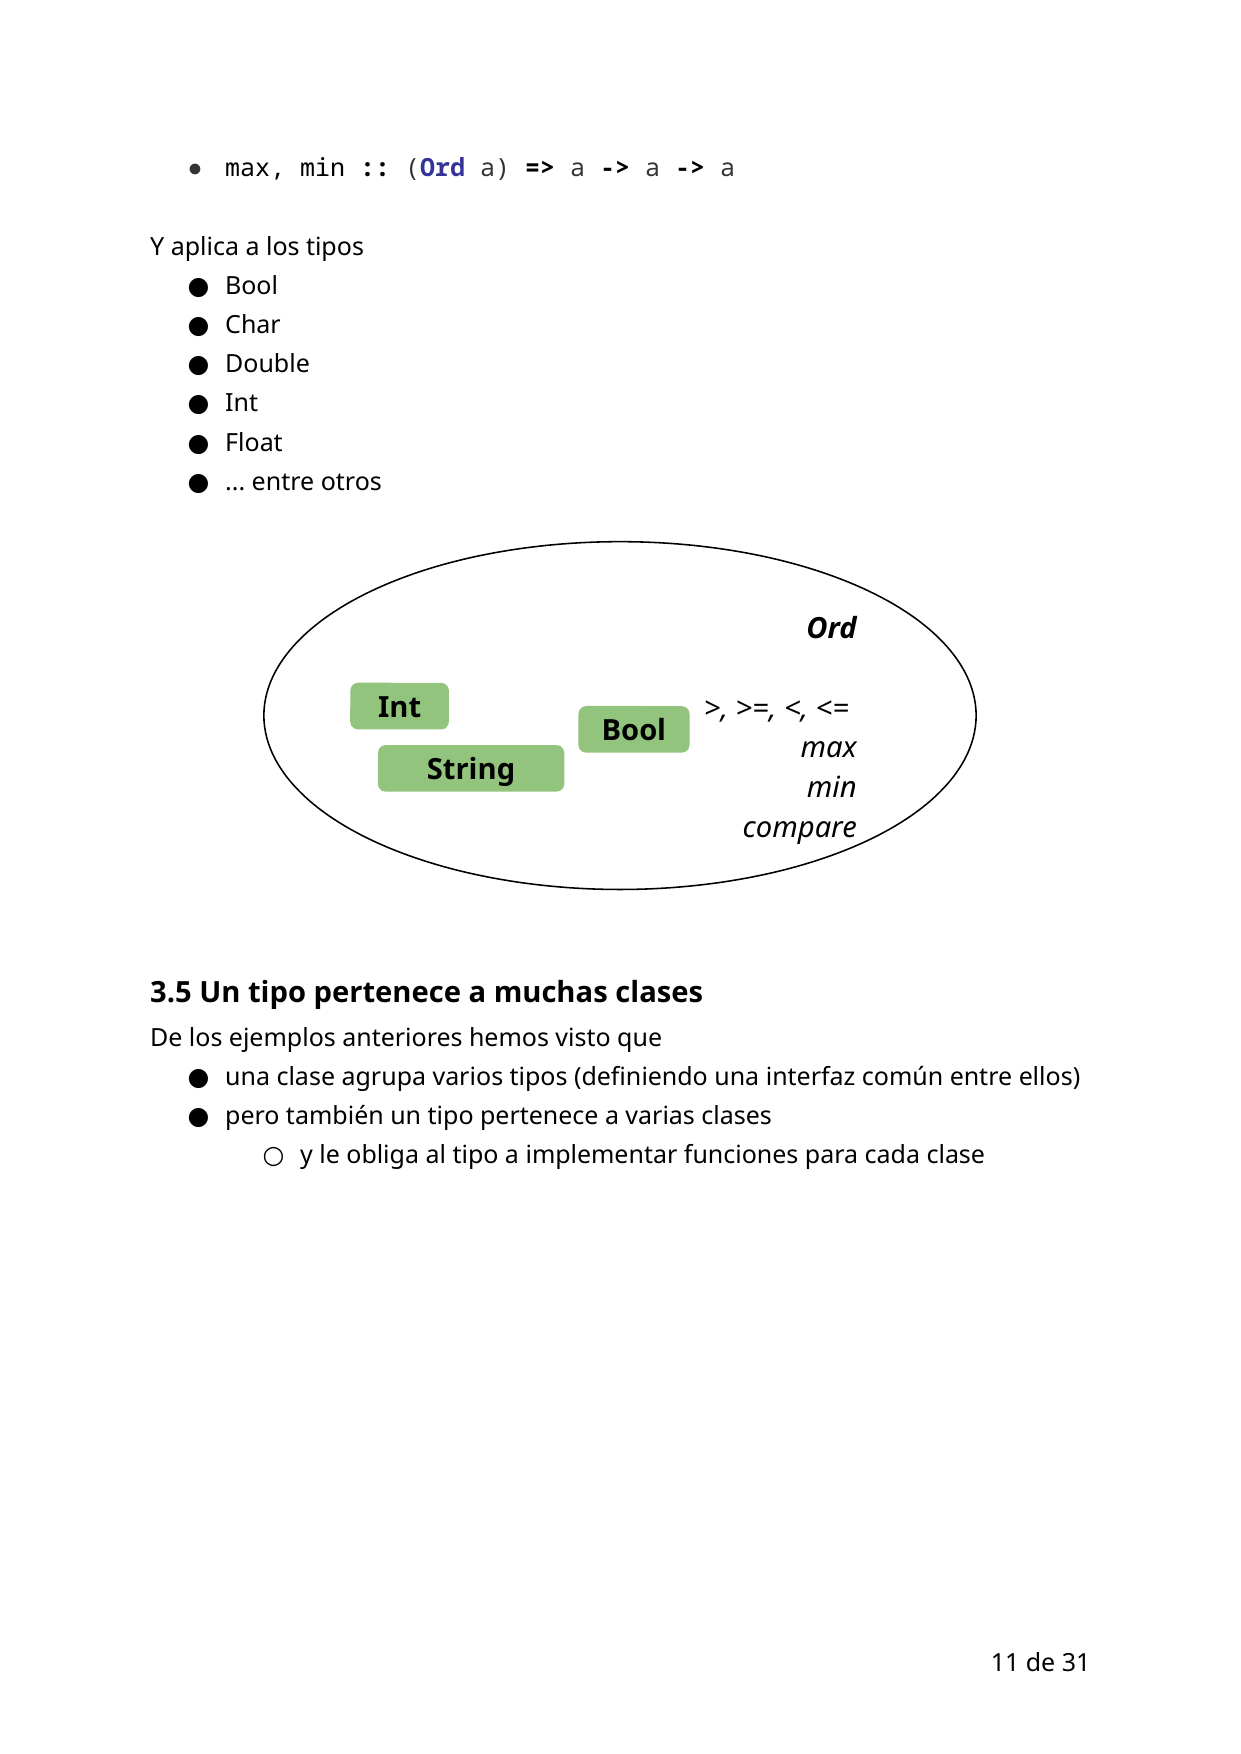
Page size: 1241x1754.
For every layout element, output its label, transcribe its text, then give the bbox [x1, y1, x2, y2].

list pero también un tipo pertenece a varias clases [187, 1098, 1090, 1132]
list Char [187, 307, 1090, 341]
list ... entre otros [187, 463, 1090, 497]
text De los ejemplos anteriores hemos visto que [150, 1019, 1090, 1053]
list una clase agrupa varios tipos (definiendo una interfaz común entre ellos) [187, 1058, 1090, 1092]
list Float [187, 424, 1090, 458]
list Bool [187, 267, 1090, 302]
subtitle 3.5 Un tipo pertenece a muchas clases [150, 971, 1090, 1011]
list Int [187, 385, 1090, 419]
list Double [187, 346, 1090, 380]
text Y aplica a los tipos [150, 228, 1090, 262]
list max, min :: (Ord a) => a -> a -> a [187, 150, 1090, 184]
list y le obliga al tipo a implementar funciones para cada clase [262, 1137, 1090, 1171]
